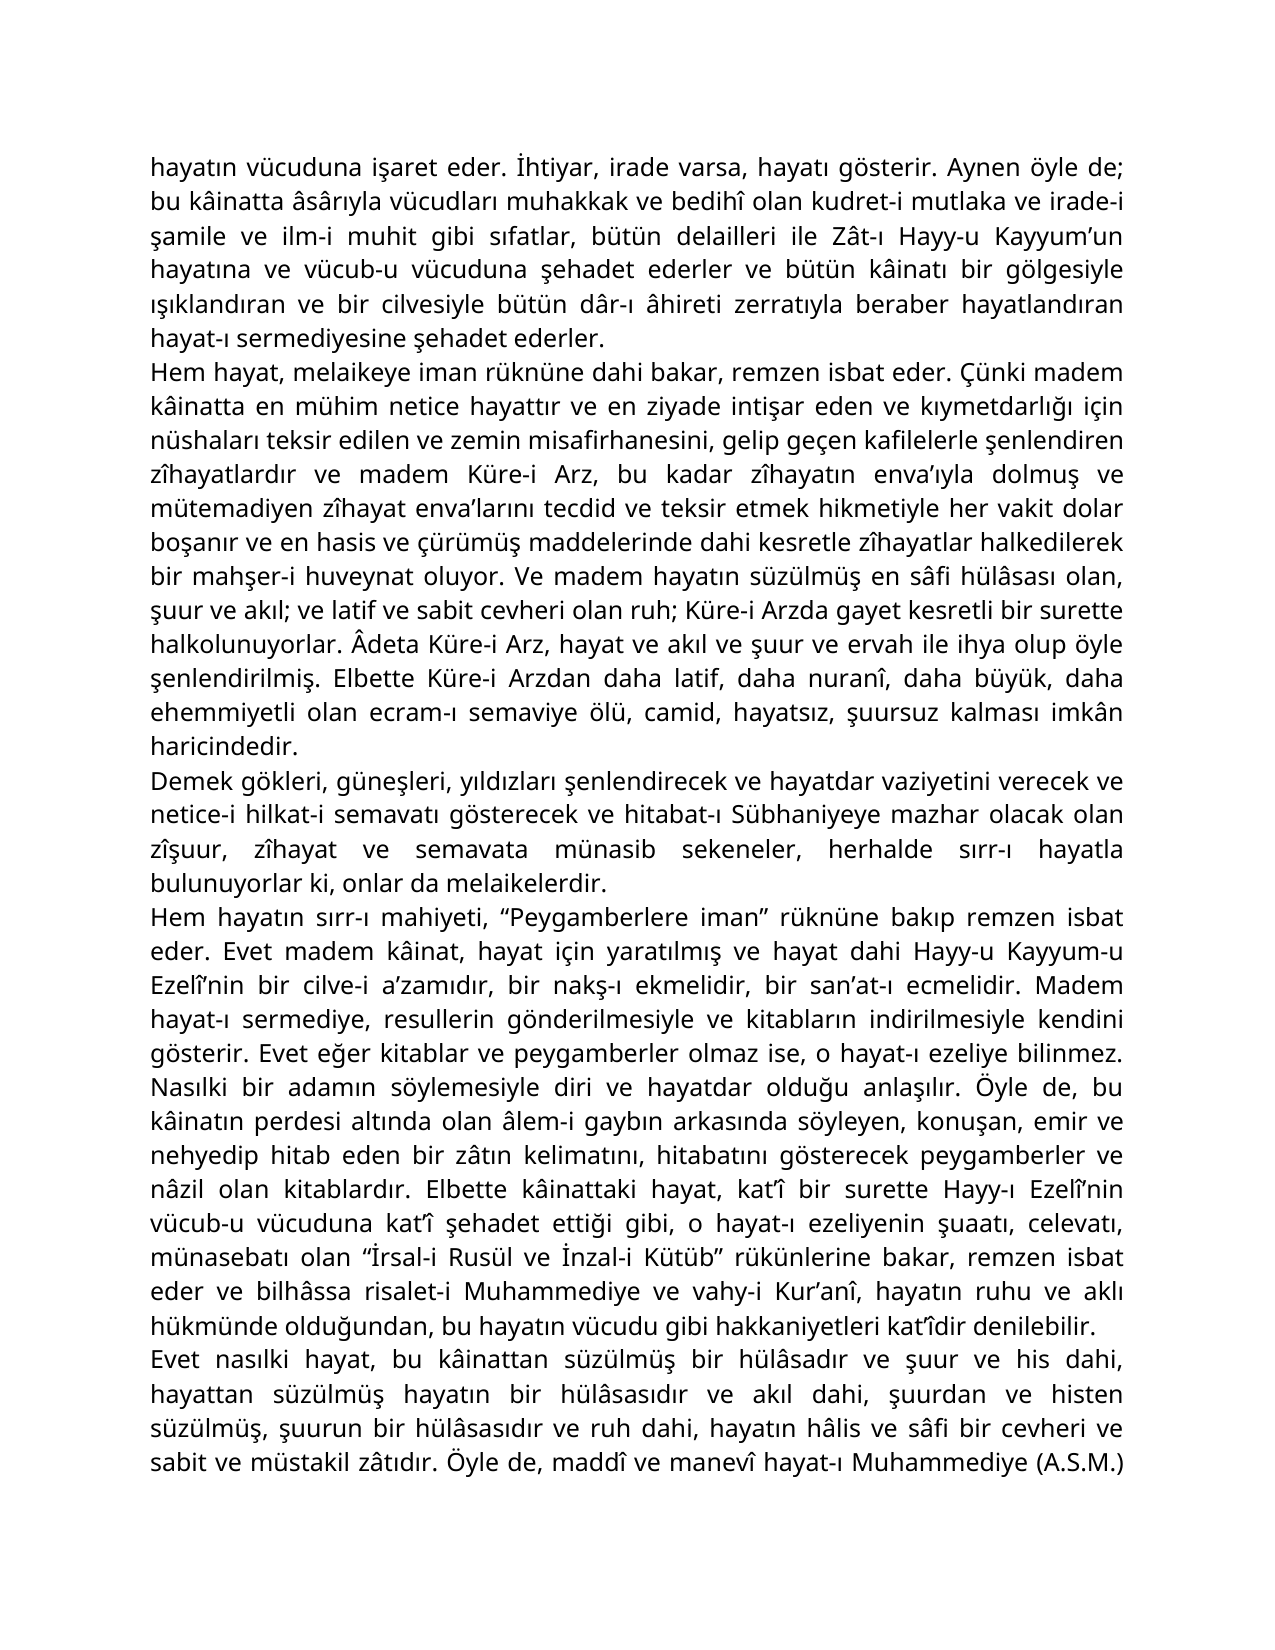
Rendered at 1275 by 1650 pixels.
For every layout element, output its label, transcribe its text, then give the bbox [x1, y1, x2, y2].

text Hem hayat, melaikeye iman rüknüne dahi bakar, remzen isbat eder. Çünki madem kâinatta en mühim netice hayattır ve en ziyade intişar eden ve kıymetdarlığı için nüshaları teksir edilen ve zemin misafirhanesini, gelip geçen kafilelerle şenlendiren zîhayatlardır ve madem Küre-i Arz, bu kadar zîhayatın enva’ıyla dolmuş ve mütemadiyen zîhayat enva’larını tecdid ve teksir etmek hikmetiyle her vakit dolar boşanır ve en hasis ve çürümüş maddelerinde dahi kesretle zîhayatlar halkedilerek bir mahşer-i huveynat oluyor. Ve madem hayatın süzülmüş en sâfi hülâsası olan, şuur ve akıl; ve latif ve sabit cevheri olan ruh; Küre-i Arzda gayet kesretli bir surette halkolunuyorlar. Âdeta Küre-i Arz, hayat ve akıl ve şuur ve ervah ile ihya olup öyle şenlendirilmiş. Elbette Küre-i Arzdan daha latif, daha nuranî, daha büyük, daha ehemmiyetli olan ecram-ı semaviye ölü, camid, hayatsız, şuursuz kalması imkân haricindedir. [150, 354, 1125, 763]
text hayatın vücuduna işaret eder. İhtiyar, irade varsa, hayatı gösterir. Aynen öyle de; bu kâinatta âsârıyla vücudları muhakkak ve bedihî olan kudret-i mutlaka ve irade-i şamile ve ilm-i muhit gibi sıfatlar, bütün delailleri ile Zât-ı Hayy-u Kayyum’un hayatına ve vücub-u vücuduna şehadet ederler ve bütün kâinatı bir gölgesiyle ışıklandıran ve bir cilvesiyle bütün dâr-ı âhireti zerratıyla beraber hayatlandıran hayat-ı sermediyesine şehadet ederler. [150, 150, 1125, 354]
text Demek gökleri, güneşleri, yıldızları şenlendirecek ve hayatdar vaziyetini verecek ve netice-i hilkat-i semavatı gösterecek ve hitabat-ı Sübhaniyeye mazhar olacak olan zîşuur, zîhayat ve semavata münasib sekeneler, herhalde sırr-ı hayatla bulunuyorlar ki, onlar da melaikelerdir. [150, 763, 1125, 899]
text Evet nasılki hayat, bu kâinattan süzülmüş bir hülâsadır ve şuur ve his dahi, hayattan süzülmüş hayatın bir hülâsasıdır ve akıl dahi, şuurdan ve histen süzülmüş, şuurun bir hülâsasıdır ve ruh dahi, hayatın hâlis ve sâfi bir cevheri ve sabit ve müstakil zâtıdır. Öyle de, maddî ve manevî hayat-ı Muhammediye (A.S.M.) [150, 1342, 1125, 1478]
text Hem hayatın sırr-ı mahiyeti, “Peygamberlere iman” rüknüne bakıp remzen isbat eder. Evet madem kâinat, hayat için yaratılmış ve hayat dahi Hayy-u Kayyum-u Ezelî’nin bir cilve-i a’zamıdır, bir nakş-ı ekmelidir, bir san’at-ı ecmelidir. Madem hayat-ı sermediye, resullerin gönderilmesiyle ve kitabların indirilmesiyle kendini gösterir. Evet eğer kitablar ve peygamberler olmaz ise, o hayat-ı ezeliye bilinmez. Nasılki bir adamın söylemesiyle diri ve hayatdar olduğu anlaşılır. Öyle de, bu kâinatın perdesi altında olan âlem-i gaybın arkasında söyleyen, konuşan, emir ve nehyedip hitab eden bir zâtın kelimatını, hitabatını gösterecek peygamberler ve nâzil olan kitablardır. Elbette kâinattaki hayat, kat’î bir surette Hayy-ı Ezelî’nin vücub-u vücuduna kat’î şehadet ettiği gibi, o hayat-ı ezeliyenin şuaatı, celevatı, münasebatı olan “İrsal-i Rusül ve İnzal-i Kütüb” rükünlerine bakar, remzen isbat eder ve bilhâssa risalet-i Muhammediye ve vahy-i Kur’anî, hayatın ruhu ve aklı hükmünde olduğundan, bu hayatın vücudu gibi hakkaniyetleri kat’îdir denilebilir. [150, 899, 1125, 1342]
